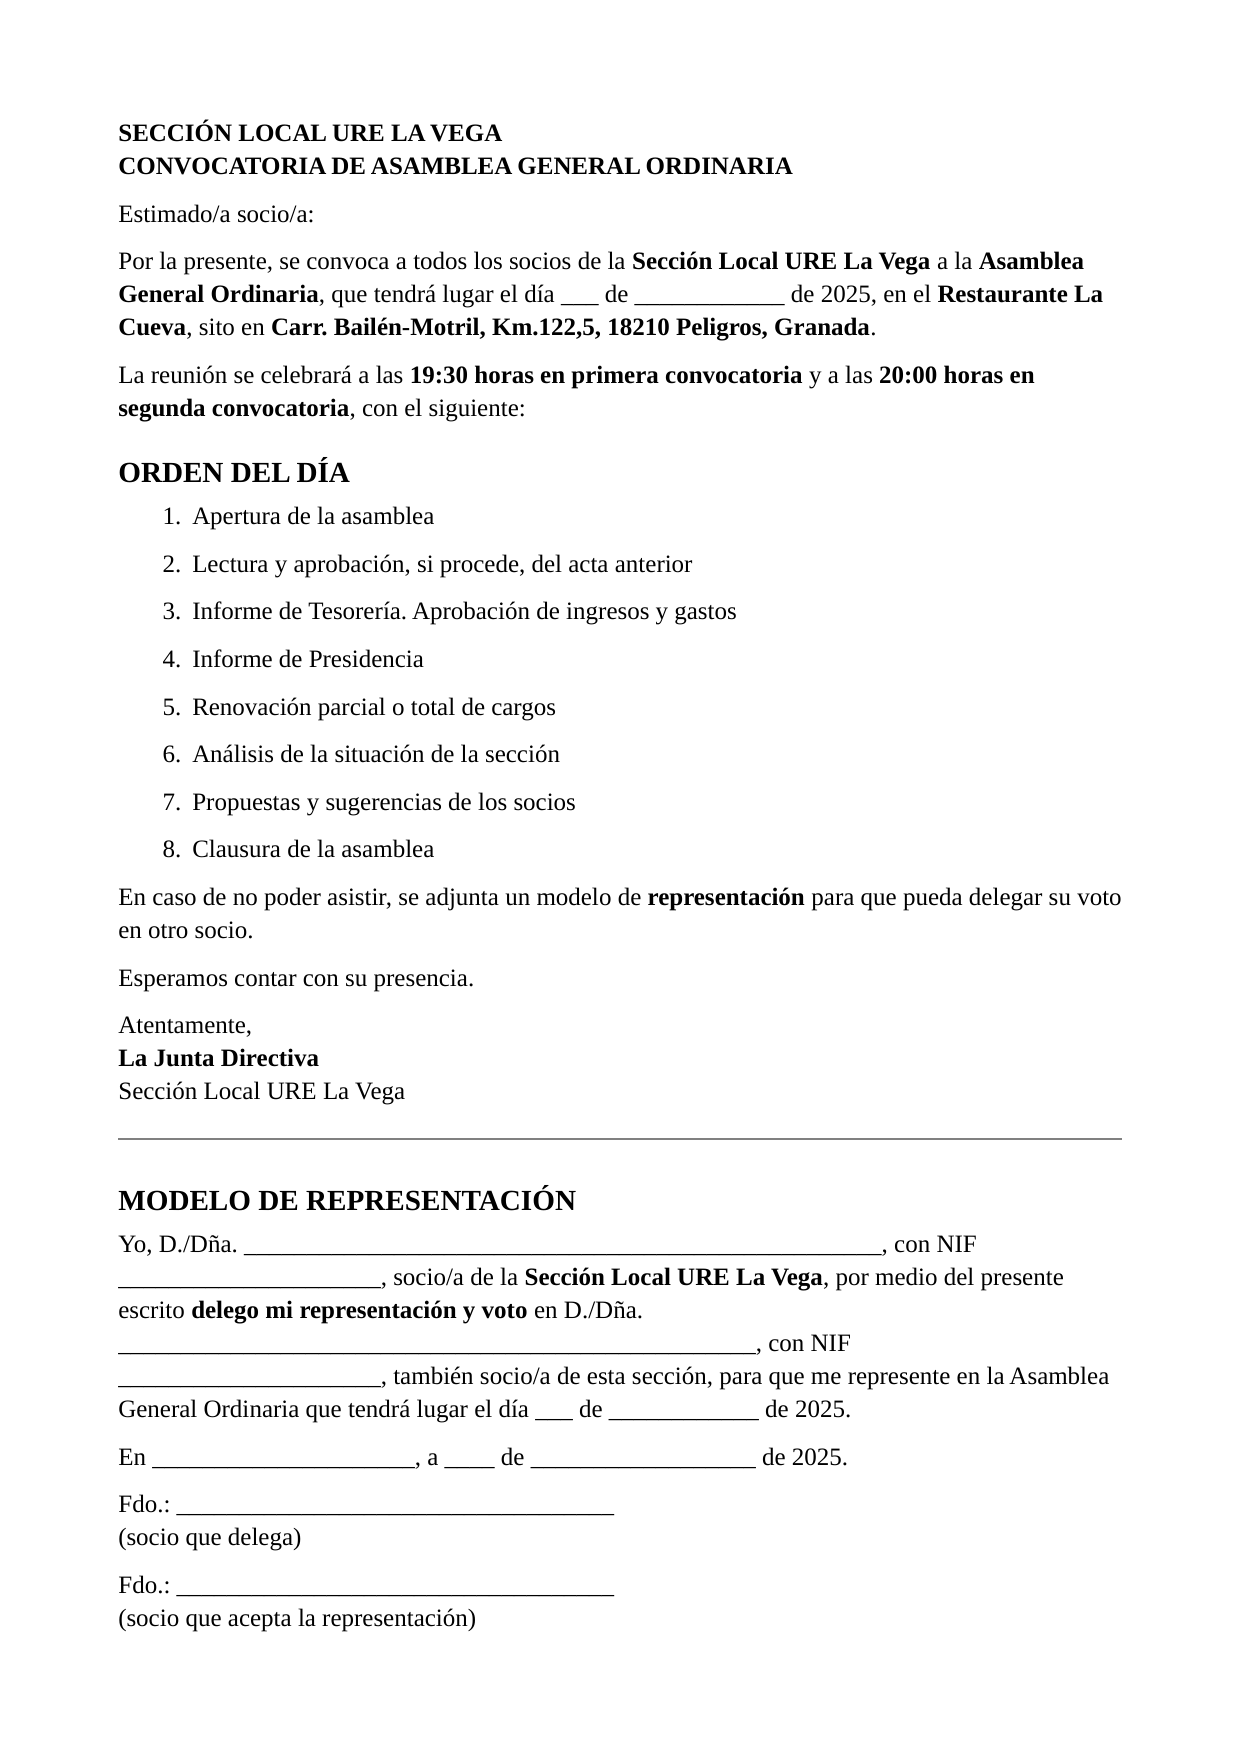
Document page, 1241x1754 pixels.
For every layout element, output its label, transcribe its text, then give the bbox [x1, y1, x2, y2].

list Lectura y aprobación, si procede, del acta anterior [162, 549, 1122, 578]
subtitle MODELO DE REPRESENTACIÓN [118, 1183, 1122, 1216]
list Clausura de la asamblea [162, 834, 1122, 863]
list Informe de Tesorería. Aprobación de ingresos y gastos [162, 596, 1122, 625]
text En _____________________, a ____ de __________________ de 2025. [118, 1442, 1122, 1470]
list Informe de Presidencia [162, 644, 1122, 673]
text Yo, D./Dña. ___________________________________________________, con NIF _____________________, socio/a de la Sección Local URE La Vega, por medio del presente escrito delego mi representación y voto en D./Dña. ___________________________________________________, con NIF _____________________, también socio/a de esta sección, para que me represente en la Asamblea General Ordinaria que tendrá lugar el día ___ de ____________ de 2025. [118, 1229, 1122, 1423]
list Apertura de la asamblea [162, 501, 1122, 530]
list Análisis de la situación de la sección [162, 739, 1122, 768]
text Estimado/a socio/a: [118, 199, 1122, 227]
text En caso de no poder asistir, se adjunta un modelo de representación para que pueda delegar su voto en otro socio. [118, 882, 1122, 944]
list Renovación parcial o total de cargos [162, 692, 1122, 720]
text Fdo.: ___________________________________ (socio que delega) [118, 1489, 1122, 1551]
text Esperamos contar con su presencia. [118, 963, 1122, 991]
text Por la presente, se convoca a todos los socios de la Sección Local URE La Vega a la Asamblea General Ordinaria, que tendrá lugar el día ___ de ____________ de 2025, en el Restaurante La Cueva, sito en Carr. Bailén-Motril, Km.122,5, 18210 Peligros, Granada. [118, 246, 1122, 341]
text La reunión se celebrará a las 19:30 horas en primera convocatoria y a las 20:00 horas en segunda convocatoria, con el siguiente: [118, 360, 1122, 422]
text Atentamente, La Junta Directiva Sección Local URE La Vega [118, 1010, 1122, 1105]
text SECCIÓN LOCAL URE LA VEGA CONVOCATORIA DE ASAMBLEA GENERAL ORDINARIA [118, 118, 1122, 180]
text Fdo.: ___________________________________ (socio que acepta la representación) [118, 1570, 1122, 1632]
subtitle ORDEN DEL DÍA [118, 455, 1122, 489]
list Propuestas y sugerencias de los socios [162, 787, 1122, 816]
